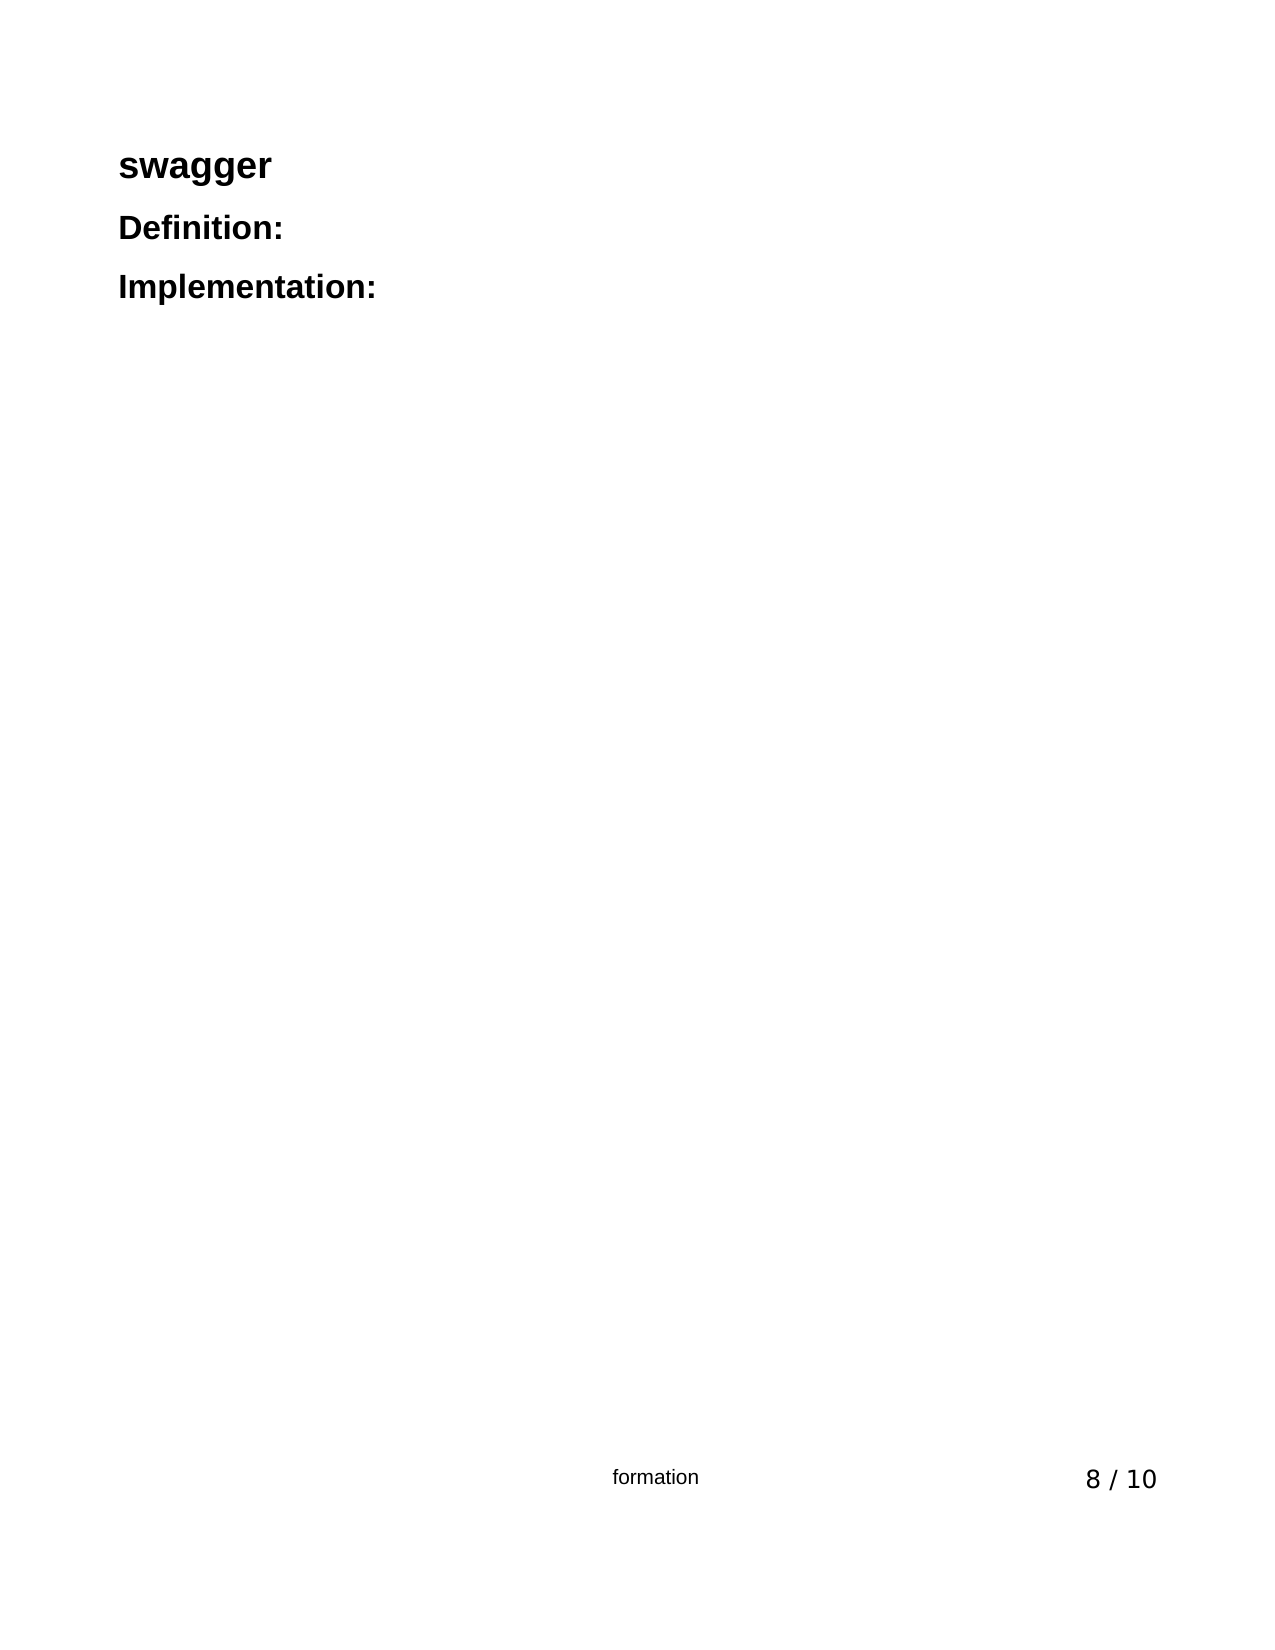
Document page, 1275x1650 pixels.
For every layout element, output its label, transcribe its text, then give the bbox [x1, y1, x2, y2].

subtitle Definition: [118, 208, 1157, 246]
subtitle Implementation: [118, 267, 1157, 306]
subtitle swagger [118, 143, 1157, 187]
